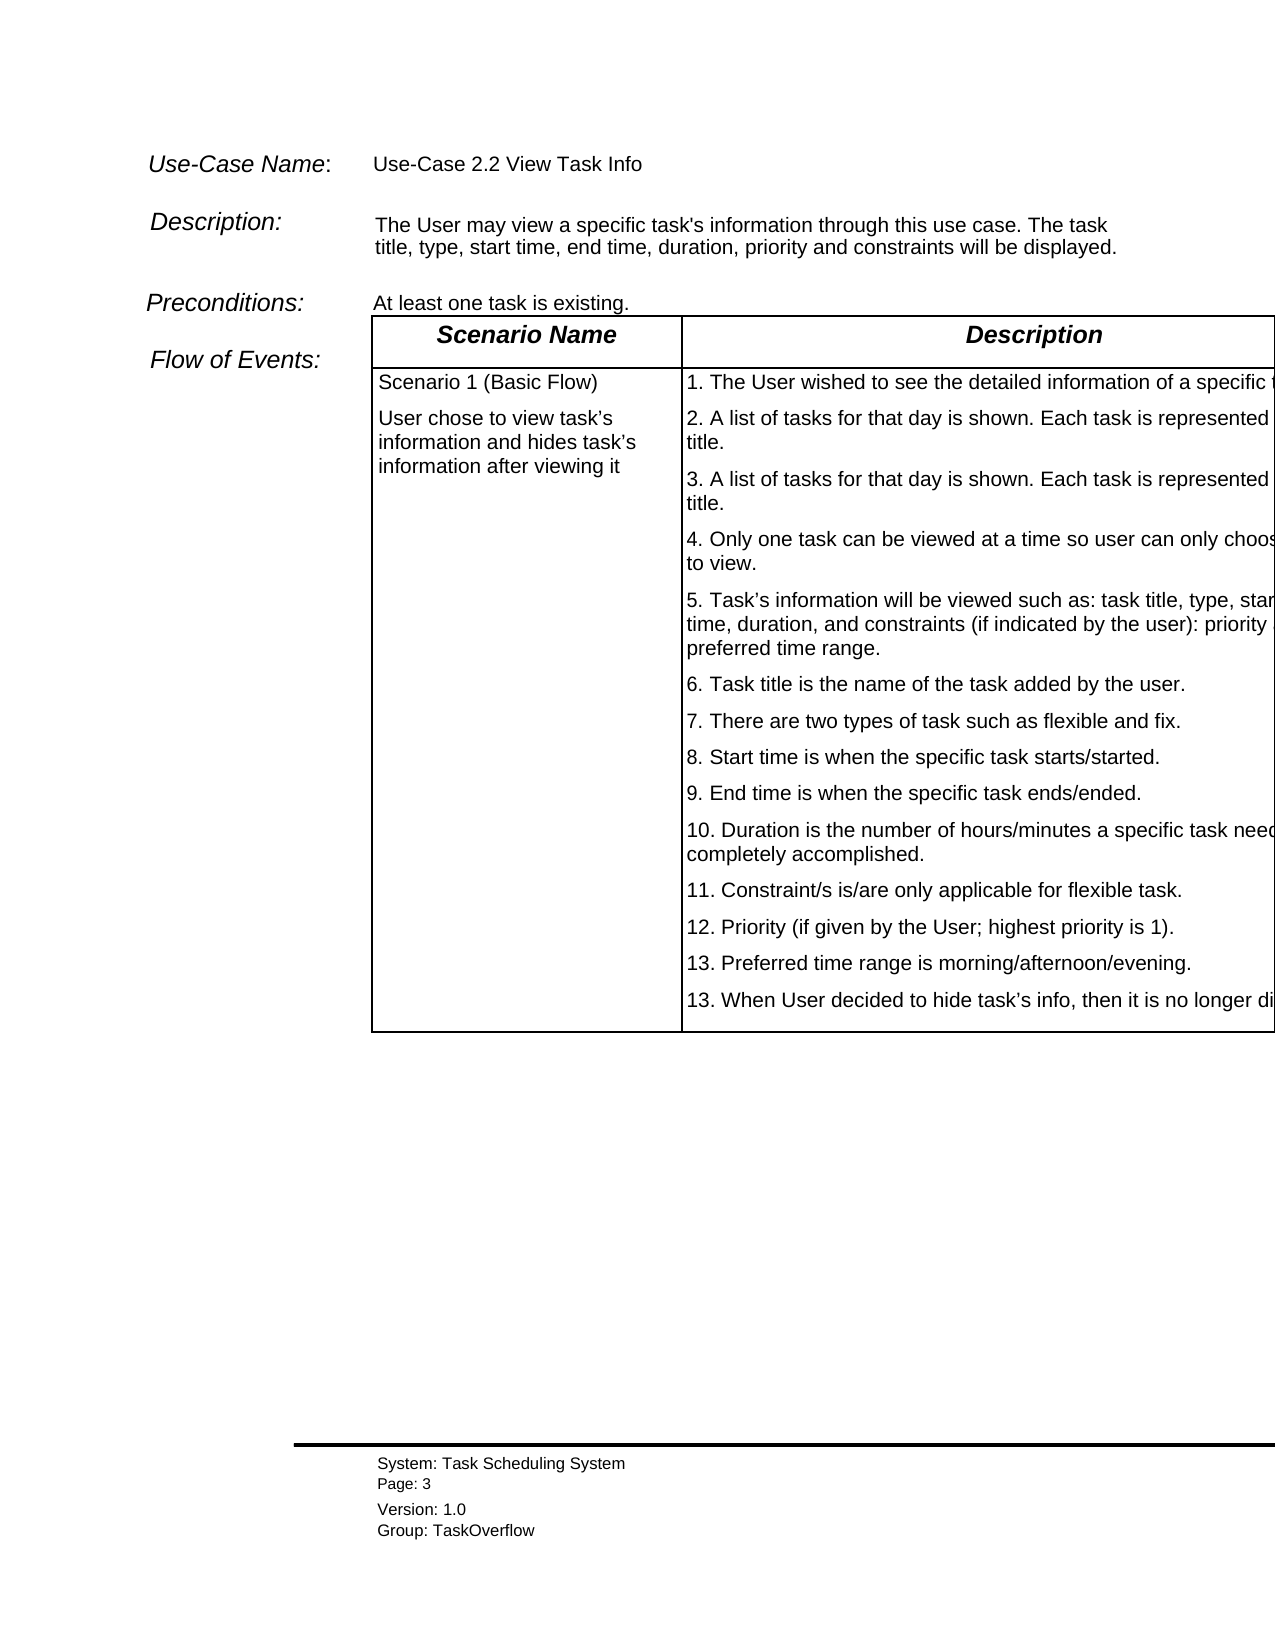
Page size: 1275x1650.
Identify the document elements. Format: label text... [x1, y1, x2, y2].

table_cell time, duration, and constraints (if indicated by the user): priority and [683, 612, 1274, 636]
table_cell 8. [683, 733, 705, 769]
table_cell [705, 1012, 1274, 1031]
table_cell [373, 660, 681, 696]
table_cell [373, 939, 681, 975]
table_cell [373, 612, 681, 636]
table_cell [373, 866, 681, 903]
table_header [683, 317, 705, 348]
table_header Scenario Name [373, 317, 681, 348]
table_cell [373, 903, 681, 939]
table_cell 1. The User wished to see the detailed information of a specific task. [683, 369, 1274, 394]
table_cell [373, 551, 681, 576]
table_cell 12. Priority (if given by the User; highest priority is 1). [683, 903, 1274, 939]
table_cell [373, 696, 681, 733]
text Use-Case 2.2 View Task Info [373, 153, 1119, 177]
table_cell End time is when the specific task ends/ended. [705, 769, 1274, 806]
table_cell [373, 733, 681, 769]
text Flow of Events: [150, 345, 339, 374]
table_cell information after viewing it [373, 454, 681, 478]
table_cell [373, 479, 681, 491]
table_cell 9. [683, 769, 705, 806]
text Use-Case Name: [148, 150, 339, 178]
text At least one task is existing. [373, 291, 1119, 315]
table_cell [683, 348, 1274, 367]
table_cell [373, 842, 681, 866]
table_cell [683, 1012, 705, 1031]
table_cell [373, 769, 681, 806]
table_cell [373, 1012, 681, 1031]
table_cell [373, 975, 681, 1012]
table_cell preferred time range. [683, 636, 1274, 660]
table_cell 13. Preferred time range is morning/afternoon/evening. [683, 939, 1274, 975]
table_cell [373, 576, 681, 612]
text Preconditions: [146, 288, 339, 317]
table_cell [373, 348, 681, 367]
table_header Description [705, 317, 1274, 348]
table_cell 13. When User decided to hide task’s info, then it is no longer displayed. [683, 975, 1274, 1012]
table_cell 5. [683, 576, 705, 612]
text The User may view a specific task's information through this use case. The task title, type, start time, end time, duration, priority and constraints will be displayed. [375, 215, 1119, 259]
table_cell 7. [683, 696, 705, 733]
text System: Task Scheduling System Page: 3 [377, 1447, 1162, 1493]
table_cell There are two types of task such as flexible and fix. [705, 696, 1274, 733]
table_cell 10. Duration is the number of hours/minutes a specific task needed to be [683, 806, 1274, 842]
table_cell 2. A list of tasks for that day is shown. Each task is represented by a task [683, 394, 1274, 430]
table_cell Task’s information will be viewed such as: task title, type, start time, end [705, 576, 1274, 612]
table_cell 3. A list of tasks for that day is shown. Each task is represented by a task [683, 454, 1274, 491]
table_cell 4. [683, 515, 705, 551]
table_cell information and hides task’s [373, 430, 681, 454]
table_cell completely accomplished. [683, 842, 1274, 866]
text Description: [150, 206, 339, 235]
table_cell [373, 636, 681, 660]
table_cell Start time is when the specific task starts/started. [705, 733, 1274, 769]
table_cell 6. [683, 660, 705, 696]
table_cell Scenario 1 (Basic Flow) [373, 369, 681, 394]
table_cell to view. [683, 551, 1274, 576]
table_cell [373, 806, 681, 842]
table_cell title. [683, 491, 1274, 515]
text Version: 1.0 Group: TaskOverflow [377, 1493, 1162, 1540]
table_cell User chose to view task’s [373, 394, 681, 430]
table_cell [373, 491, 681, 515]
table_cell title. [683, 430, 1274, 454]
table_cell Task title is the name of the task added by the user. [705, 660, 1274, 696]
table_cell 11. Constraint/s is/are only applicable for flexible task. [683, 866, 1274, 903]
table_cell [373, 515, 681, 551]
table_cell Only one task can be viewed at a time so user can only choose one task [705, 515, 1274, 551]
